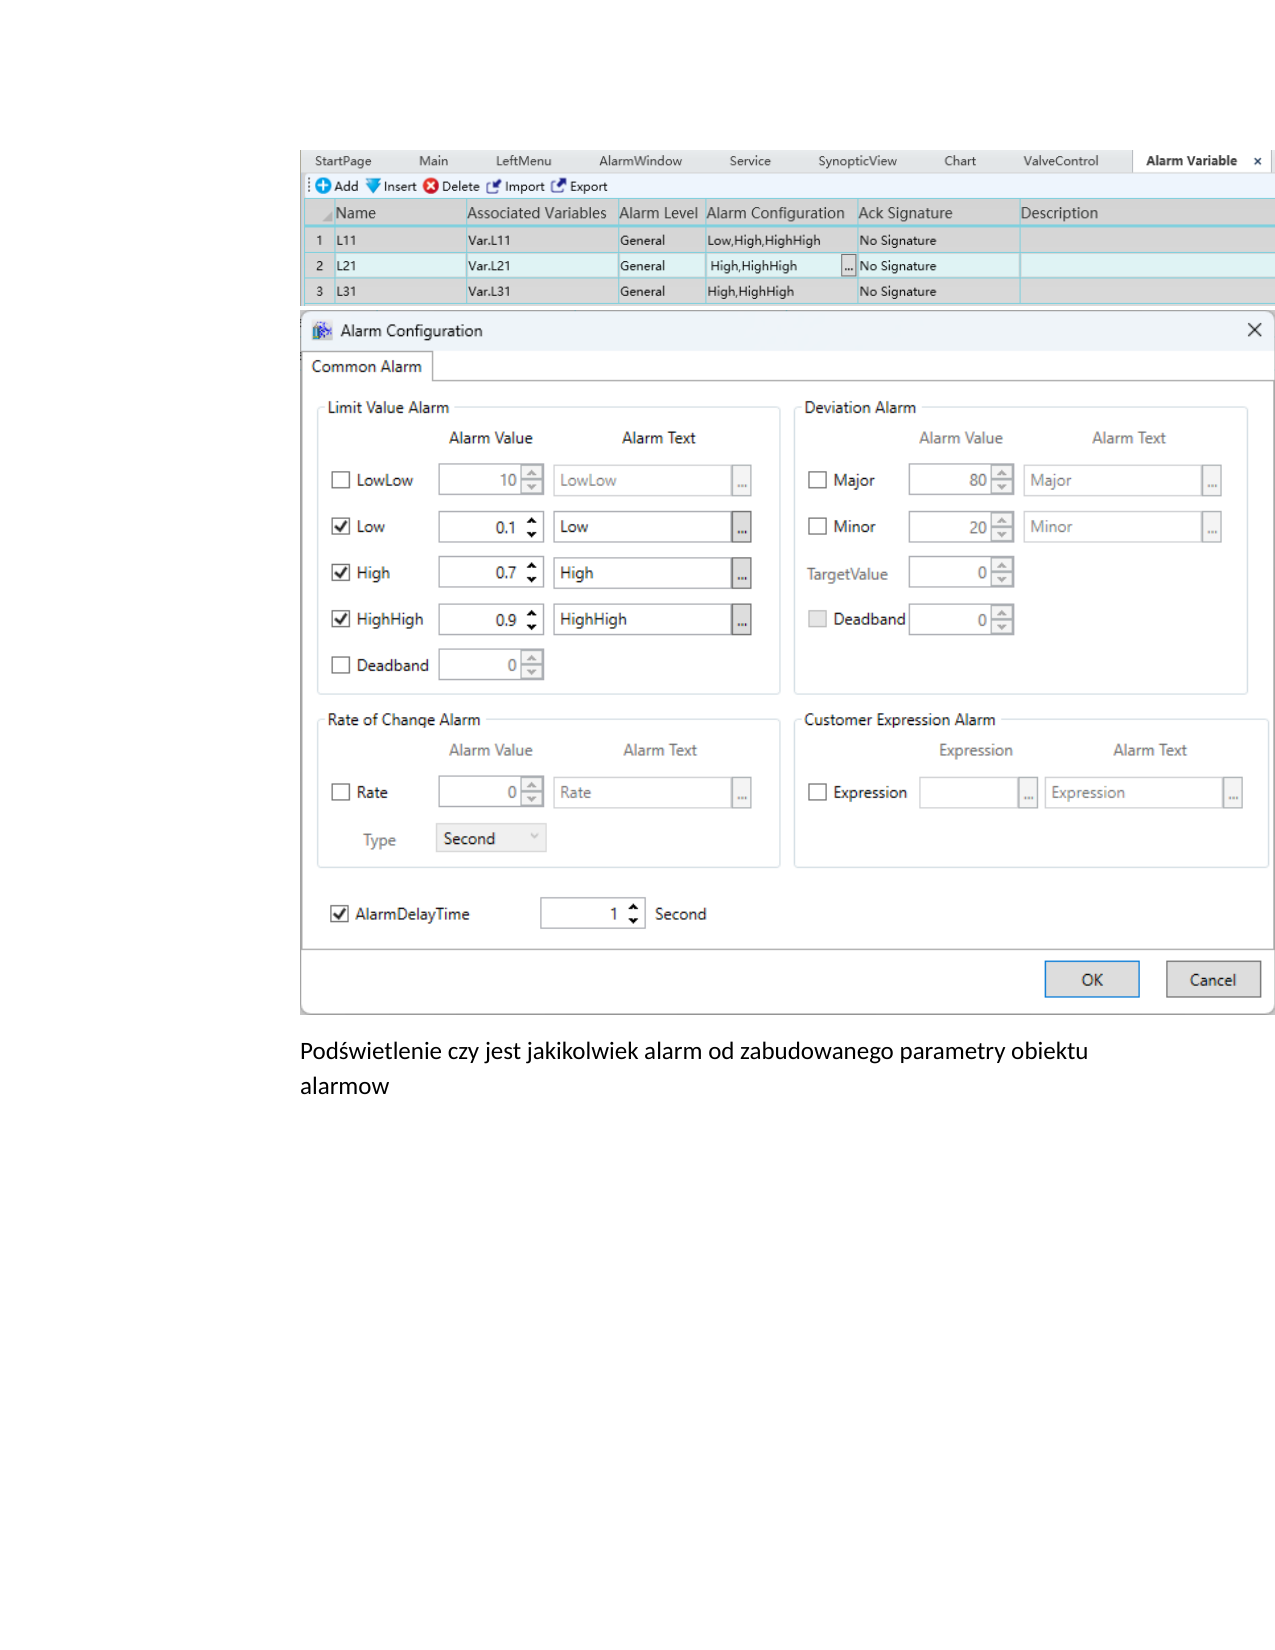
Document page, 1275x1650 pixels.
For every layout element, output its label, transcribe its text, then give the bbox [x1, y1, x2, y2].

list Podświetlenie czy jest jakikolwiek alarm od zabudowanego parametry obiektu alarmow [300, 1036, 1125, 1101]
